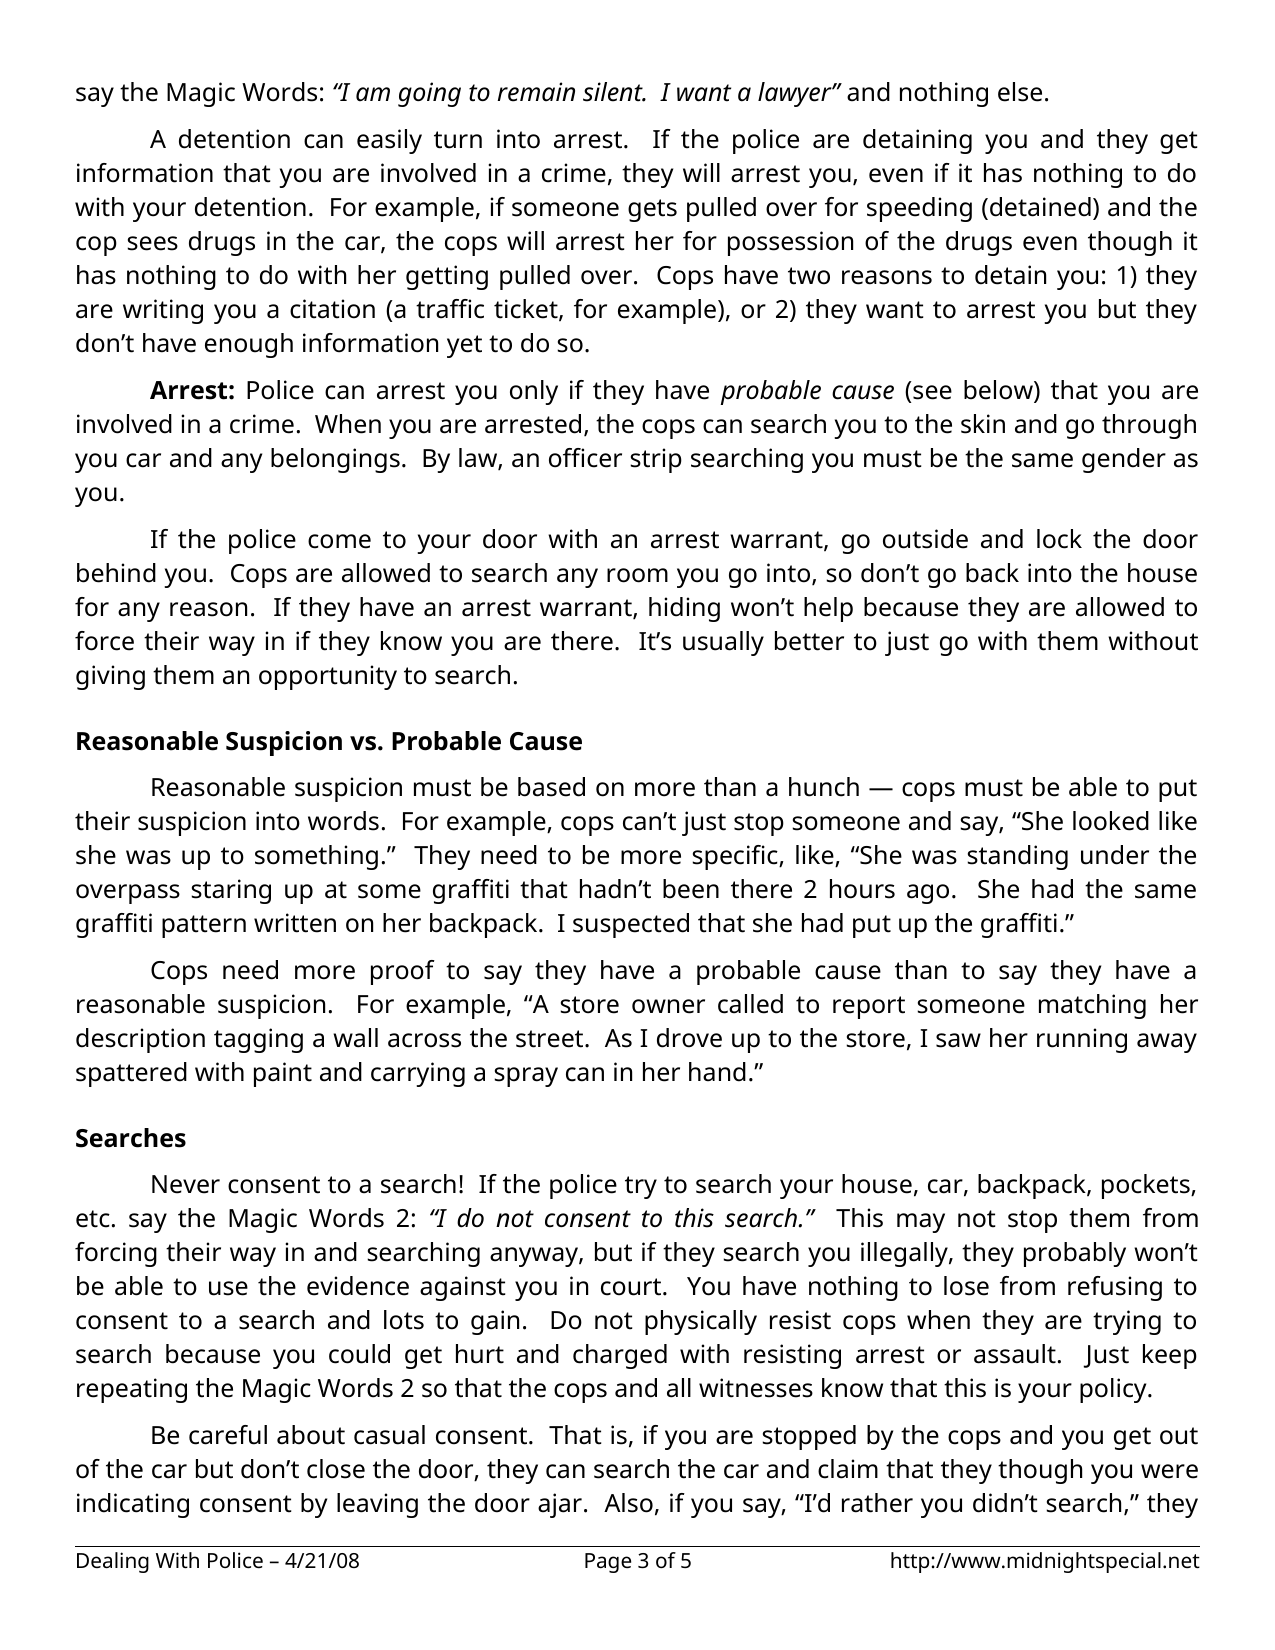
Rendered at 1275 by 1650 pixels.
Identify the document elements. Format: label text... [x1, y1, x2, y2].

subtitle Reasonable Suspicion vs. Probable Cause [75, 723, 1200, 758]
text Cops need more proof to say they have a probable cause than to say they have a reasonable suspicion. For example, “A store owner called to report someone matching her description tagging a wall across the street. As I drove up to the store, I saw her running away spattered with paint and carrying a spray can in her hand.” [75, 952, 1200, 1089]
text Arrest: Police can arrest you only if they have probable cause (see below) that you are involved in a crime. When you are arrested, the cops can search you to the skin and go through you car and any belongings. By law, an officer strip searching you must be the same gender as you. [75, 372, 1200, 509]
text Never consent to a search! If the police try to search your house, car, backpack, pockets, etc. say the Magic Words 2: “I do not consent to this search.” This may not stop them from forcing their way in and searching anyway, but if they search you illegally, they probably won’t be able to use the evidence against you in court. You have nothing to lose from refusing to consent to a search and lots to gain. Do not physically resist cops when they are trying to search because you could get hurt and charged with resisting arrest or assault. Just keep repeating the Magic Words 2 so that the cops and all witnesses know that this is your policy. [75, 1167, 1200, 1405]
subtitle Searches [75, 1121, 1200, 1155]
text say the Magic Words: “I am going to remain silent. I want a lawyer” and nothing else. [75, 75, 1200, 109]
text A detention can easily turn into arrest. If the police are detaining you and they get information that you are involved in a crime, they will arrest you, even if it has nothing to do with your detention. For example, if someone gets pulled over for speeding (detained) and the cop sees drugs in the car, the cops will arrest her for possession of the drugs even though it has nothing to do with her getting pulled over. Cops have two reasons to detain you: 1) they are writing you a citation (a traffic ticket, for example), or 2) they want to arrest you but they don’t have enough information yet to do so. [75, 122, 1200, 360]
text Reasonable suspicion must be based on more than a hunch — cops must be able to put their suspicion into words. For example, cops can’t just stop someone and say, “She looked like she was up to something.” They need to be more specific, like, “She was standing under the overpass staring up at some graffiti that hadn’t been there 2 hours ago. She had the same graffiti pattern written on her backpack. I suspected that she had put up the graffiti.” [75, 769, 1200, 940]
text If the police come to your door with an arrest warrant, go outside and lock the door behind you. Cops are allowed to search any room you go into, so don’t go back into the house for any reason. If they have an arrest warrant, hiding won’t help because they are allowed to force their way in if they know you are there. It’s usually better to just go with them without giving them an opportunity to search. [75, 521, 1200, 692]
text Be careful about casual consent. That is, if you are stopped by the cops and you get out of the car but don’t close the door, they can search the car and claim that they though you were indicating consent by leaving the door ajar. Also, if you say, “I’d rather you didn’t search,” they [75, 1418, 1200, 1520]
